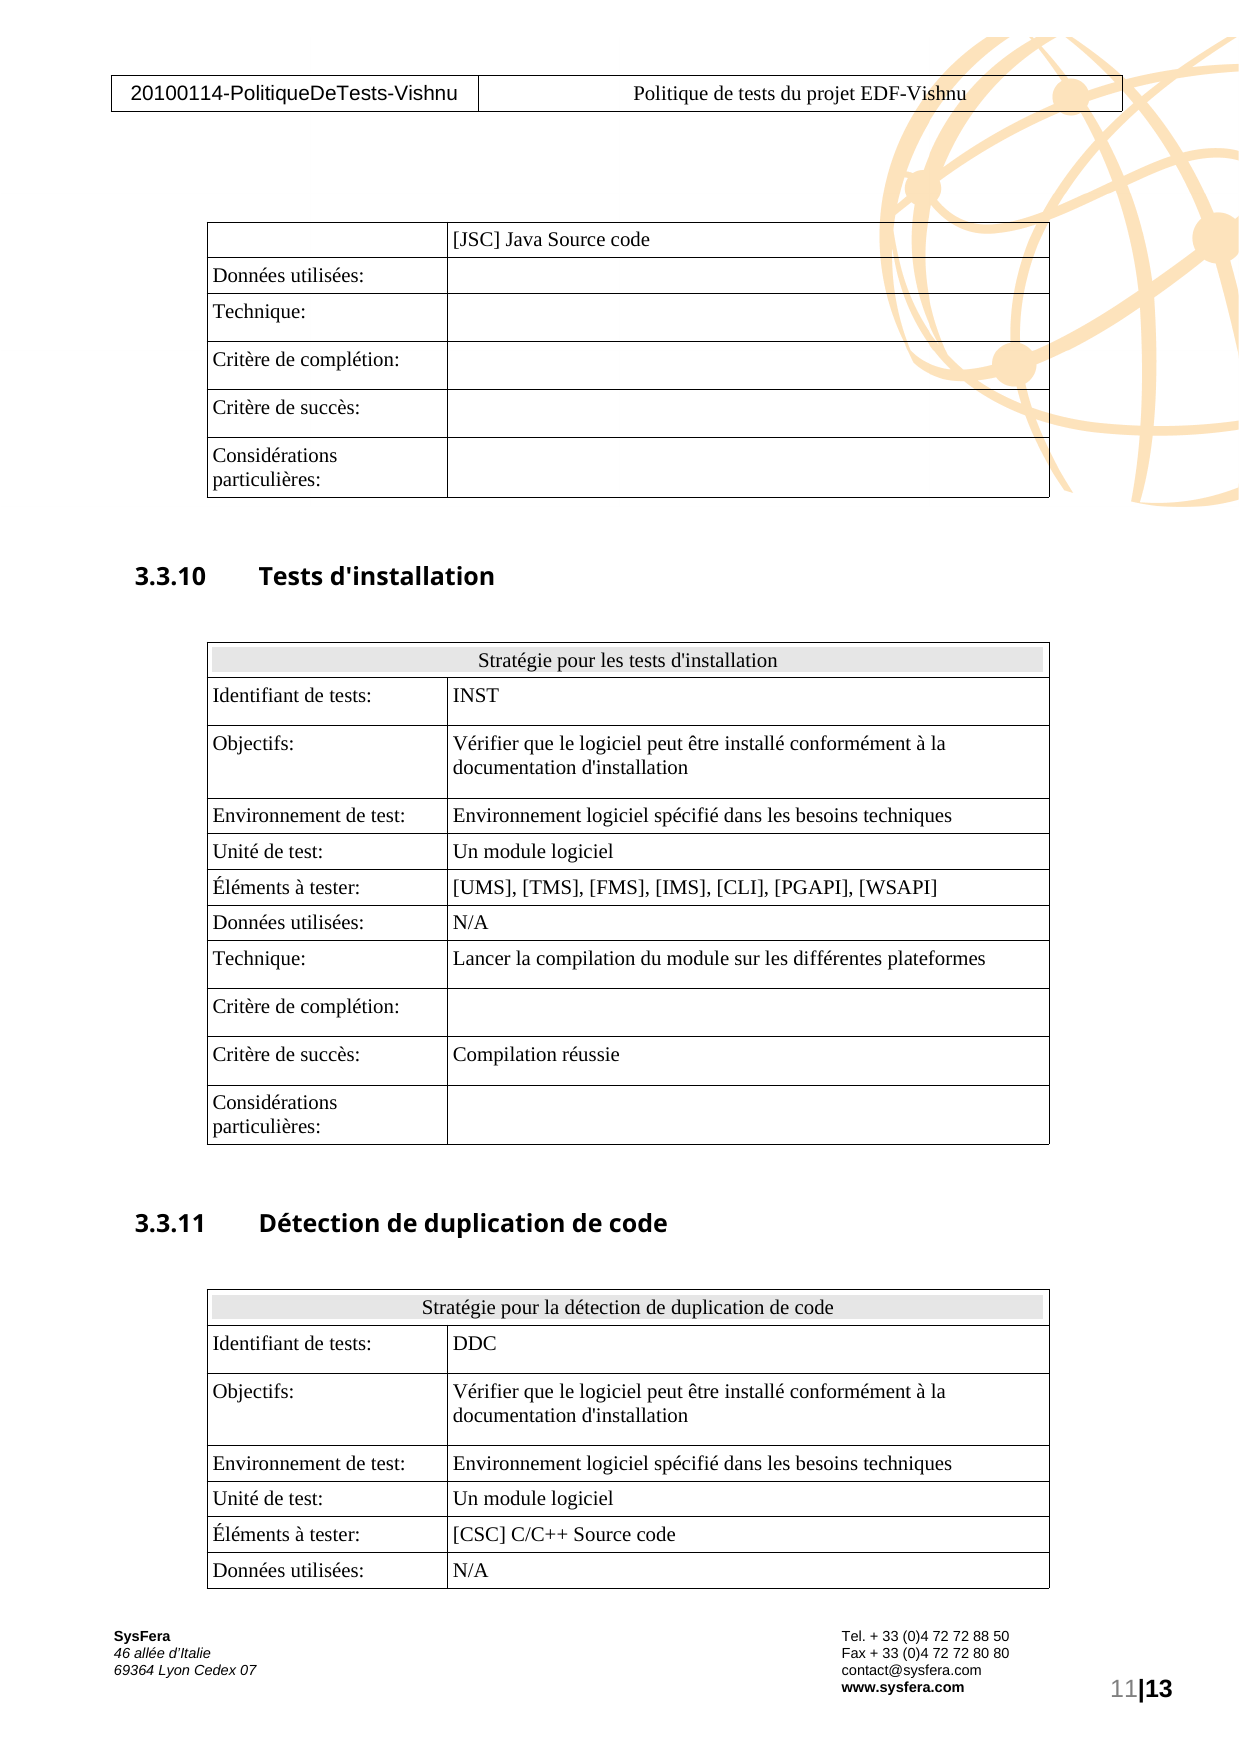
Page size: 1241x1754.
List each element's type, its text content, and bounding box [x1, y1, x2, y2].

table_cell Identifiant de tests: [208, 678, 447, 725]
table_cell Environnement logiciel spécifié dans les besoins techniques [448, 1446, 1049, 1481]
table_cell Lancer la compilation du module sur les différentes plateformes [448, 941, 1049, 988]
table_cell INST [448, 678, 1049, 725]
table_cell [448, 989, 1049, 1036]
table_cell Vérifier que le logiciel peut être installé conformément à la documentation d'installation [448, 726, 1049, 798]
table_cell Environnement de test: [208, 1446, 447, 1481]
table_cell Environnement de test: [208, 799, 447, 833]
subtitle Détection de duplication de code [134, 1206, 1122, 1240]
table_cell Vérifier que le logiciel peut être installé conformément à la documentation d'installation [448, 1374, 1049, 1445]
table_cell Environnement logiciel spécifié dans les besoins techniques [448, 799, 1049, 833]
table_cell Objectifs: [208, 1374, 447, 1445]
table_cell Éléments à tester: [208, 870, 447, 904]
table_cell N/A [448, 906, 1049, 940]
table_cell Critère de complétion: [208, 989, 447, 1036]
table_cell [UMS], [TMS], [FMS], [IMS], [CLI], [PGAPI], [WSAPI] [448, 870, 1049, 904]
table_cell Critère de succès: [208, 1037, 447, 1084]
table_cell Objectifs: [208, 726, 447, 798]
table_cell DDC [448, 1326, 1049, 1373]
table_cell Considérations particulières: [208, 1086, 447, 1144]
subtitle Tests d'installation [134, 558, 1122, 593]
table_cell Un module logiciel [448, 1482, 1049, 1516]
table_cell Identifiant de tests: [208, 1326, 447, 1373]
table_cell Unité de test: [208, 834, 447, 869]
table_cell Données utilisées: [208, 906, 447, 940]
table_cell [CSC] C/C++ Source code [448, 1517, 1049, 1552]
picture [1, 37, 1239, 507]
table_cell Éléments à tester: [208, 1517, 447, 1552]
table_header Stratégie pour les tests d'installation [208, 643, 1049, 677]
table_cell N/A [448, 1553, 1049, 1587]
table_header Stratégie pour la détection de duplication de code [208, 1290, 1049, 1324]
table_cell Un module logiciel [448, 834, 1049, 869]
table_cell [448, 1086, 1049, 1144]
table_cell Compilation réussie [448, 1037, 1049, 1084]
table_cell Technique: [208, 941, 447, 988]
table_cell Unité de test: [208, 1482, 447, 1516]
table_cell Données utilisées: [208, 1553, 447, 1587]
